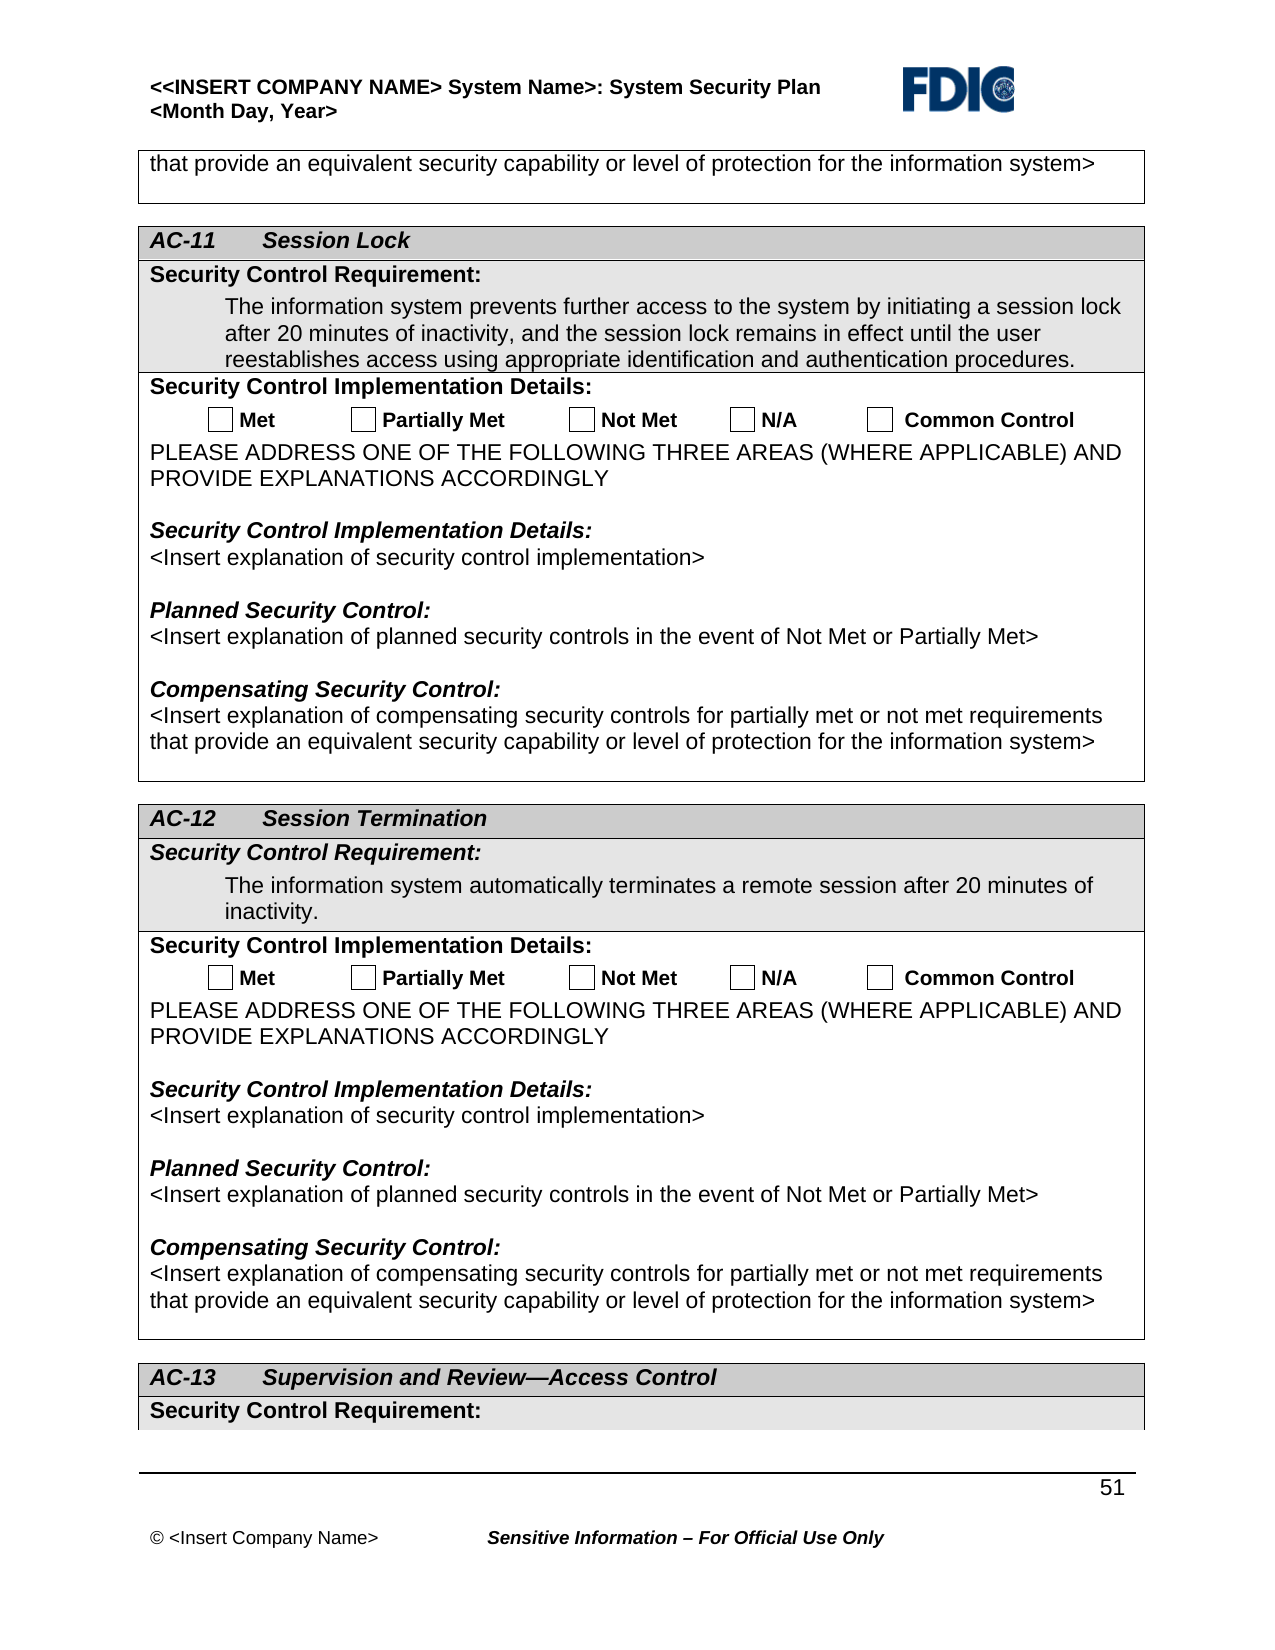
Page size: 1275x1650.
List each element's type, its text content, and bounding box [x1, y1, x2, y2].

table_cell [138, 1340, 1144, 1363]
table_cell [138, 204, 1144, 226]
table_cell Security Control Requirement: [139, 839, 1144, 872]
table_cell [138, 782, 1144, 804]
table_cell Security Control Requirement: [139, 261, 1144, 293]
table_cell PLEASE ADDRESS ONE OF THE FOLLOWING THREE AREAS (WHERE APPLICABLE) AND PROVIDE EXPLANATIONS ACCORDINGLY Security Control Implementation Details: <Insert explanation of security control implementation> Planned Security Control: <Insert explanation of planned security controls in the event of Not Met or Partially Met> Compensating Security Control: <Insert explanation of compensating security controls for partially met or not met requirements that provide an equivalent security capability or level of protection for the information system> [139, 997, 1144, 1339]
table_cell The information system automatically terminates a remote session after 20 minutes of inactivity. [139, 872, 1144, 931]
table_cell AC-11 Session Lock [139, 227, 1144, 259]
table_cell AC-13 Supervision and Review—Access Control [139, 1364, 1144, 1396]
picture [899, 60, 1021, 120]
table_cell Security Control Implementation Details: Met Partially Met Not Met N/A Common Control [139, 373, 1144, 438]
table_cell The information system prevents further access to the system by initiating a session lock after 20 minutes of inactivity, and the session lock remains in effect until the user reestablishes access using appropriate identification and authentication procedures. [139, 293, 1144, 372]
table_cell PLEASE ADDRESS ONE OF THE FOLLOWING THREE AREAS (WHERE APPLICABLE) AND PROVIDE EXPLANATIONS ACCORDINGLY Security Control Implementation Details: <Insert explanation of security control implementation> Planned Security Control: <Insert explanation of planned security controls in the event of Not Met or Partially Met> Compensating Security Control: <Insert explanation of compensating security controls for partially met or not met requirements that provide an equivalent security capability or level of protection for the information system> [139, 439, 1144, 781]
table_cell that provide an equivalent security capability or level of protection for the information system> [139, 151, 1144, 203]
table_cell Security Control Implementation Details: Met Partially Met Not Met N/A Common Control [139, 932, 1144, 997]
table_cell AC-12 Session Termination [139, 805, 1144, 838]
table_cell Security Control Requirement: [139, 1397, 1144, 1430]
